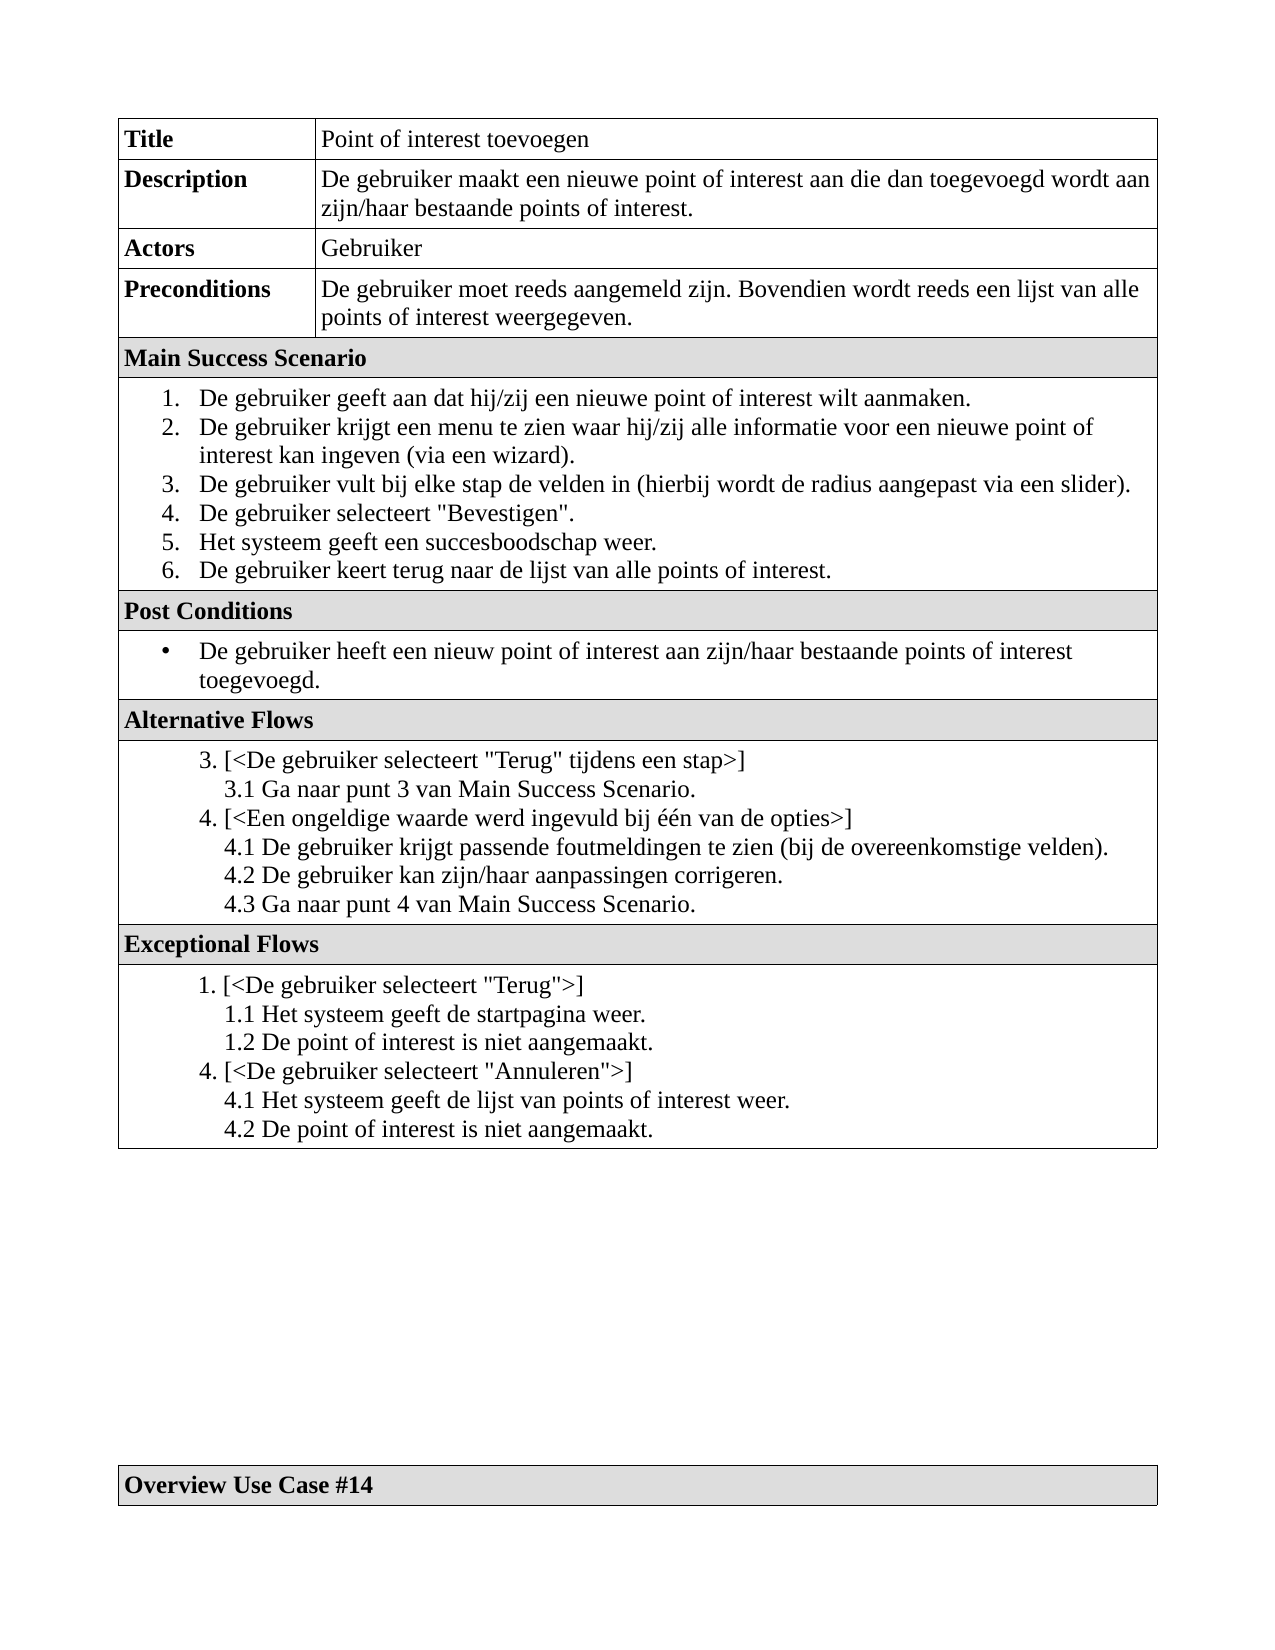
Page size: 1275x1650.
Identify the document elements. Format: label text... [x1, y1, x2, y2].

table_cell 1. [<De gebruiker selecteert "Terug">] 1.1 Het systeem geeft de startpagina weer. 1.2 De point of interest is niet aangemaakt. 4. [<De gebruiker selecteert "Annuleren">] 4.1 Het systeem geeft de lijst van points of interest weer. 4.2 De point of interest is niet aangemaakt. [119, 965, 1157, 1148]
table_cell Post Conditions [119, 591, 1157, 630]
table_cell Exceptional Flows [119, 925, 1157, 964]
table_cell Gebruiker [316, 229, 1157, 268]
table_cell Preconditions [119, 269, 315, 337]
table_cell Alternative Flows [119, 700, 1157, 740]
table_cell 3. [<De gebruiker selecteert "Terug" tijdens een stap>] 3.1 Ga naar punt 3 van Main Success Scenario. 4. [<Een ongeldige waarde werd ingevuld bij één van de opties>] 4.1 De gebruiker krijgt passende foutmeldingen te zien (bij de overeenkomstige velden). 4.2 De gebruiker kan zijn/haar aanpassingen corrigeren. 4.3 Ga naar punt 4 van Main Success Scenario. [119, 741, 1157, 924]
table_cell Point of interest toevoegen [316, 119, 1157, 158]
table_cell Title [119, 119, 315, 158]
table_header Overview Use Case #14 [119, 1466, 1157, 1505]
table_cell De gebruiker geeft aan dat hij/zij een nieuwe point of interest wilt aanmaken. De gebruiker krijgt een menu te zien waar hij/zij alle informatie voor een nieuwe point of interest kan ingeven (via een wizard). De gebruiker vult bij elke stap de velden in (hierbij wordt de radius aangepast via een slider). De gebruiker selecteert "Bevestigen". Het systeem geeft een succesboodschap weer. De gebruiker keert terug naar de lijst van alle points of interest. [119, 378, 1157, 590]
table_cell De gebruiker maakt een nieuwe point of interest aan die dan toegevoegd wordt aan zijn/haar bestaande points of interest. [316, 160, 1157, 227]
table_cell Actors [119, 229, 315, 268]
table_cell De gebruiker moet reeds aangemeld zijn. Bovendien wordt reeds een lijst van alle points of interest weergegeven. [316, 269, 1157, 337]
table_cell De gebruiker heeft een nieuw point of interest aan zijn/haar bestaande points of interest toegevoegd. [119, 631, 1157, 699]
table_cell Main Success Scenario [119, 338, 1157, 377]
table_cell Description [119, 160, 315, 227]
